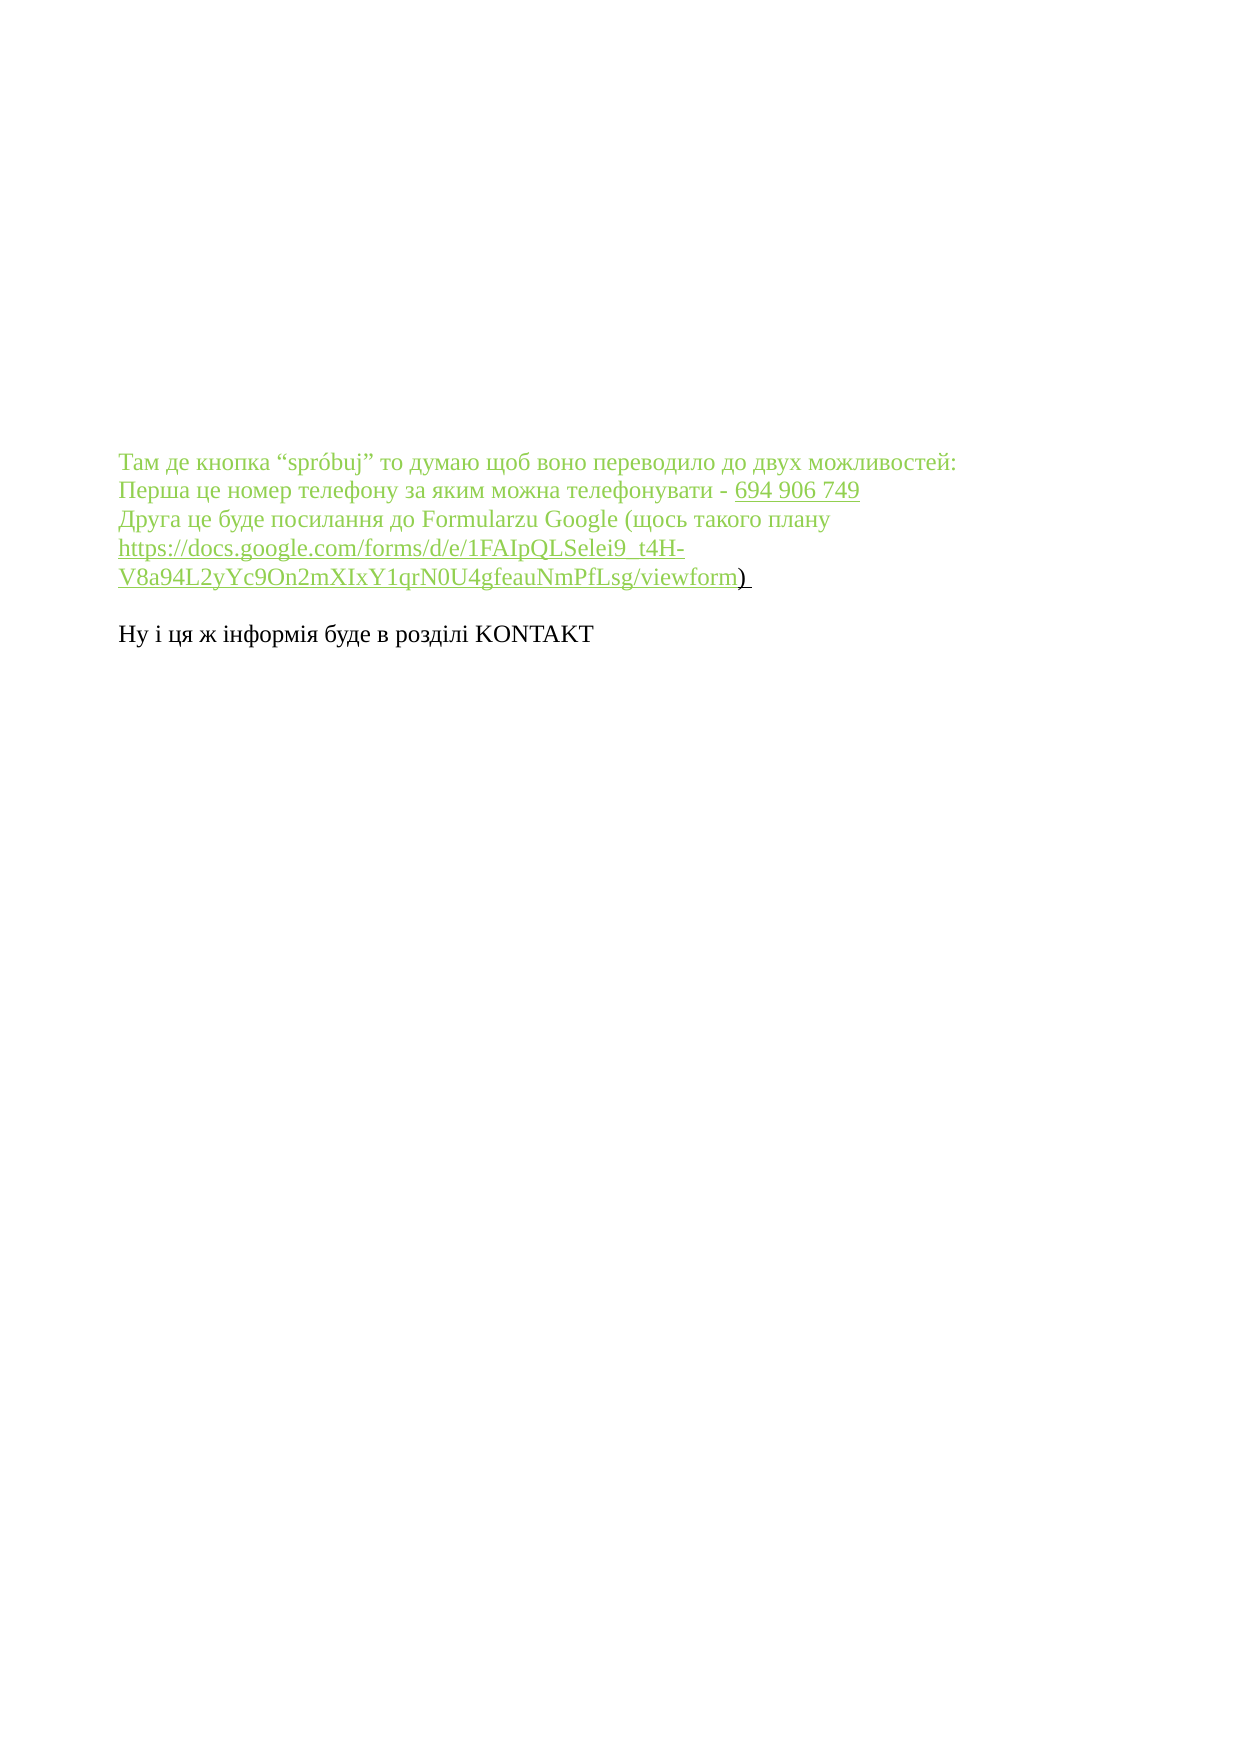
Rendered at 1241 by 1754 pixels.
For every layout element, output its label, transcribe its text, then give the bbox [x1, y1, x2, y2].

text Ну і ця ж інформія буде в розділі KONTAKT [118, 619, 1122, 706]
text Там де кнопка “spróbuj” то думаю щоб воно переводило до двух можливостей: Перша це номер телефону за яким можна телефонувати - 694 906 749 Друга це буде посилання до Formularzu Google (щось такого плану https://docs.google.com/forms/d/e/1FAIpQLSelei9_t4H-V8a94L2yYc9On2mXIxY1qrN0U4gfeauNmPfLsg/viewform) [118, 447, 1122, 619]
